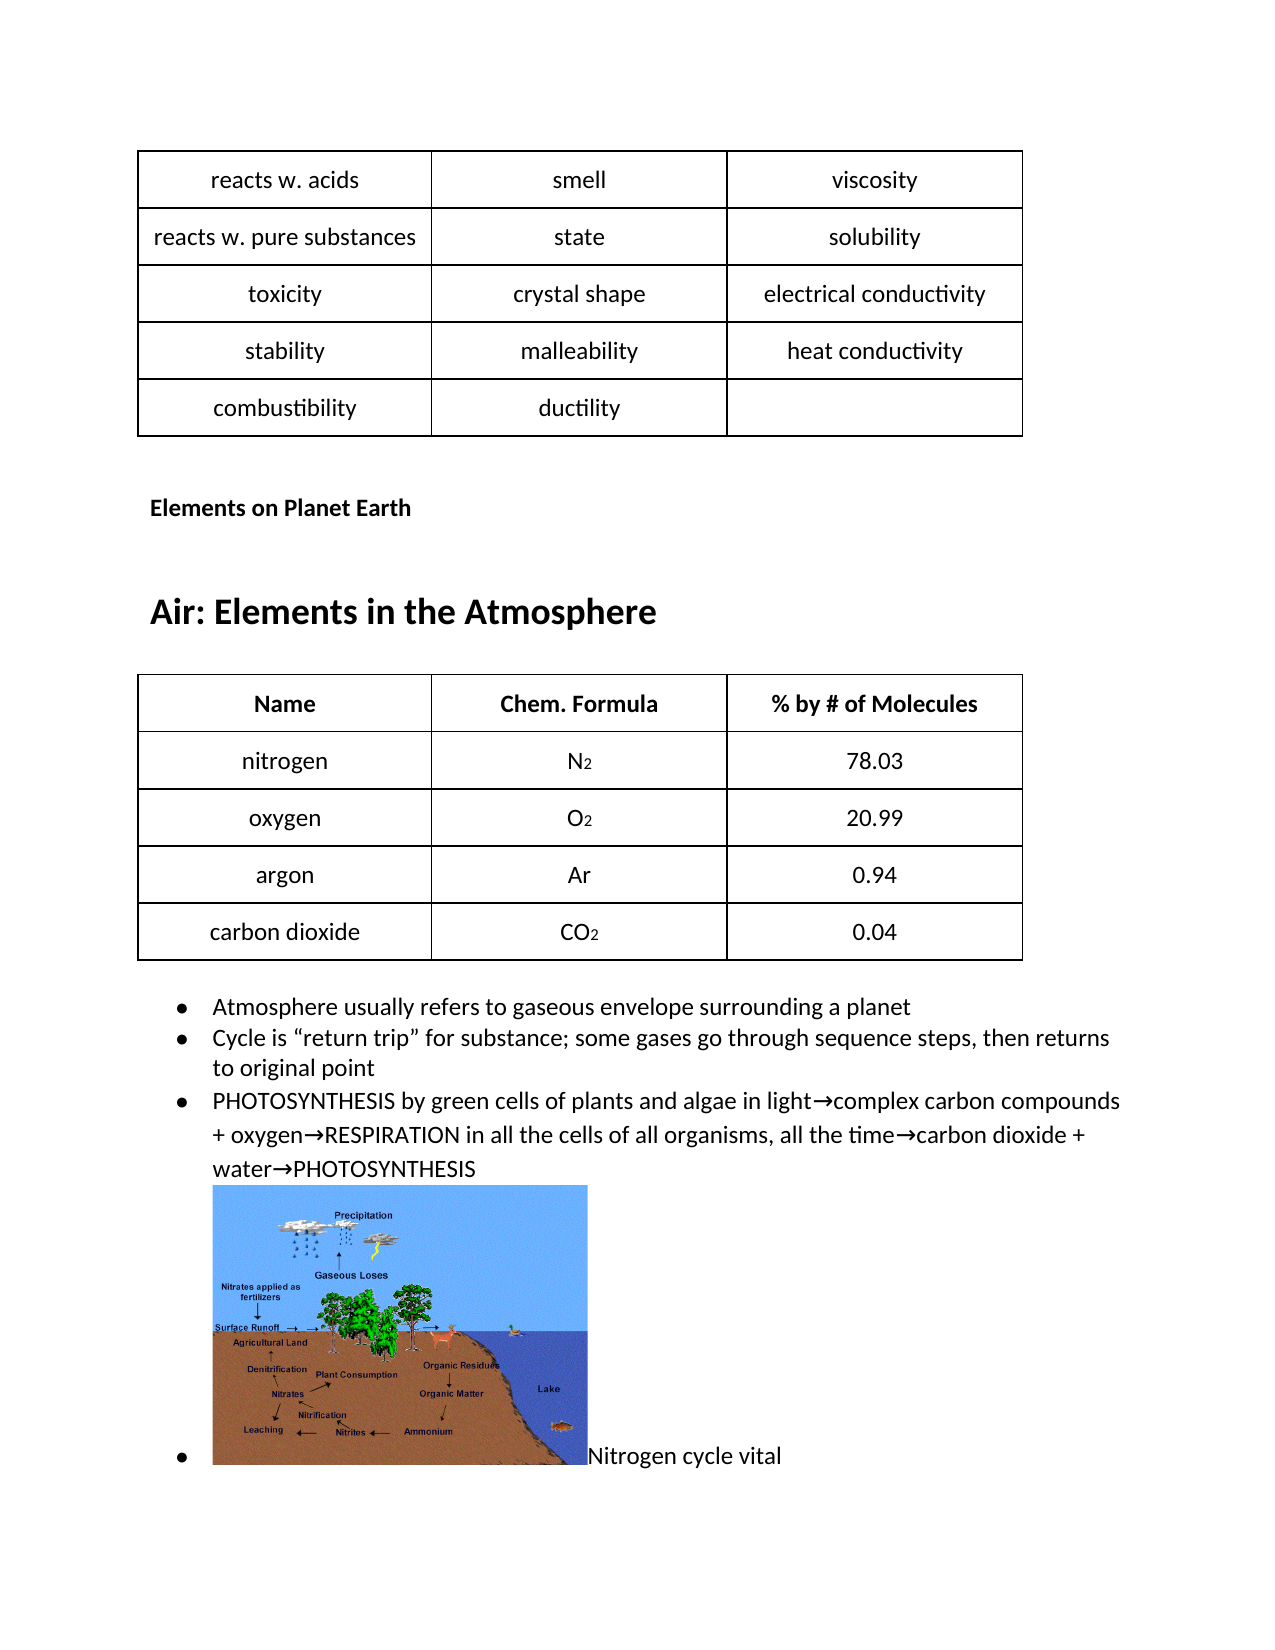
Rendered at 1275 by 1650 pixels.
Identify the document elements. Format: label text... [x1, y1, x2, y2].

table_header Name [139, 675, 431, 731]
table_cell stability [139, 323, 431, 378]
list Cycle is “return trip” for substance; some gases go through sequence steps, then returns to original point [175, 1022, 1125, 1083]
list Nitrogen cycle vital [175, 1185, 1125, 1471]
table_cell combustibility [139, 380, 431, 435]
table_cell argon [139, 847, 431, 902]
subtitle Elements on Planet Earth [150, 492, 1125, 523]
list PHOTOSYNTHESIS by green cells of plants and algae in light→complex carbon compounds + oxygen→RESPIRATION in all the cells of all organisms, all the time→carbon dioxide + water→PHOTOSYNTHESIS [175, 1083, 1125, 1185]
subtitle Air: Elements in the Atmosphere [150, 588, 1125, 634]
table_cell [728, 380, 1022, 435]
table_cell carbon dioxide [139, 904, 431, 959]
table_cell CO2 [432, 904, 726, 959]
table_cell reacts w. pure substances [139, 209, 431, 264]
table_cell Ar [432, 847, 726, 902]
table_cell toxicity [139, 266, 431, 321]
table_cell 78.03 [728, 732, 1022, 788]
table_cell smell [432, 152, 726, 207]
table_cell ductility [432, 380, 726, 435]
table_cell 0.94 [728, 847, 1022, 902]
table_cell 20.99 [728, 790, 1022, 845]
list Atmosphere usually refers to gaseous envelope surrounding a planet [175, 991, 1125, 1022]
table_cell O2 [432, 790, 726, 845]
table_cell solubility [728, 209, 1022, 264]
table_cell state [432, 209, 726, 264]
table_cell N2 [432, 732, 726, 788]
table_cell malleability [432, 323, 726, 378]
table_cell 0.04 [728, 904, 1022, 959]
table_cell reacts w. acids [139, 152, 431, 207]
table_header % by # of Molecules [728, 675, 1022, 731]
table_cell oxygen [139, 790, 431, 845]
table_header Chem. Formula [432, 675, 726, 731]
picture [212, 1185, 588, 1465]
table_cell crystal shape [432, 266, 726, 321]
table_cell viscosity [728, 152, 1022, 207]
table_cell nitrogen [139, 732, 431, 788]
table_cell electrical conductivity [728, 266, 1022, 321]
table_cell heat conductivity [728, 323, 1022, 378]
